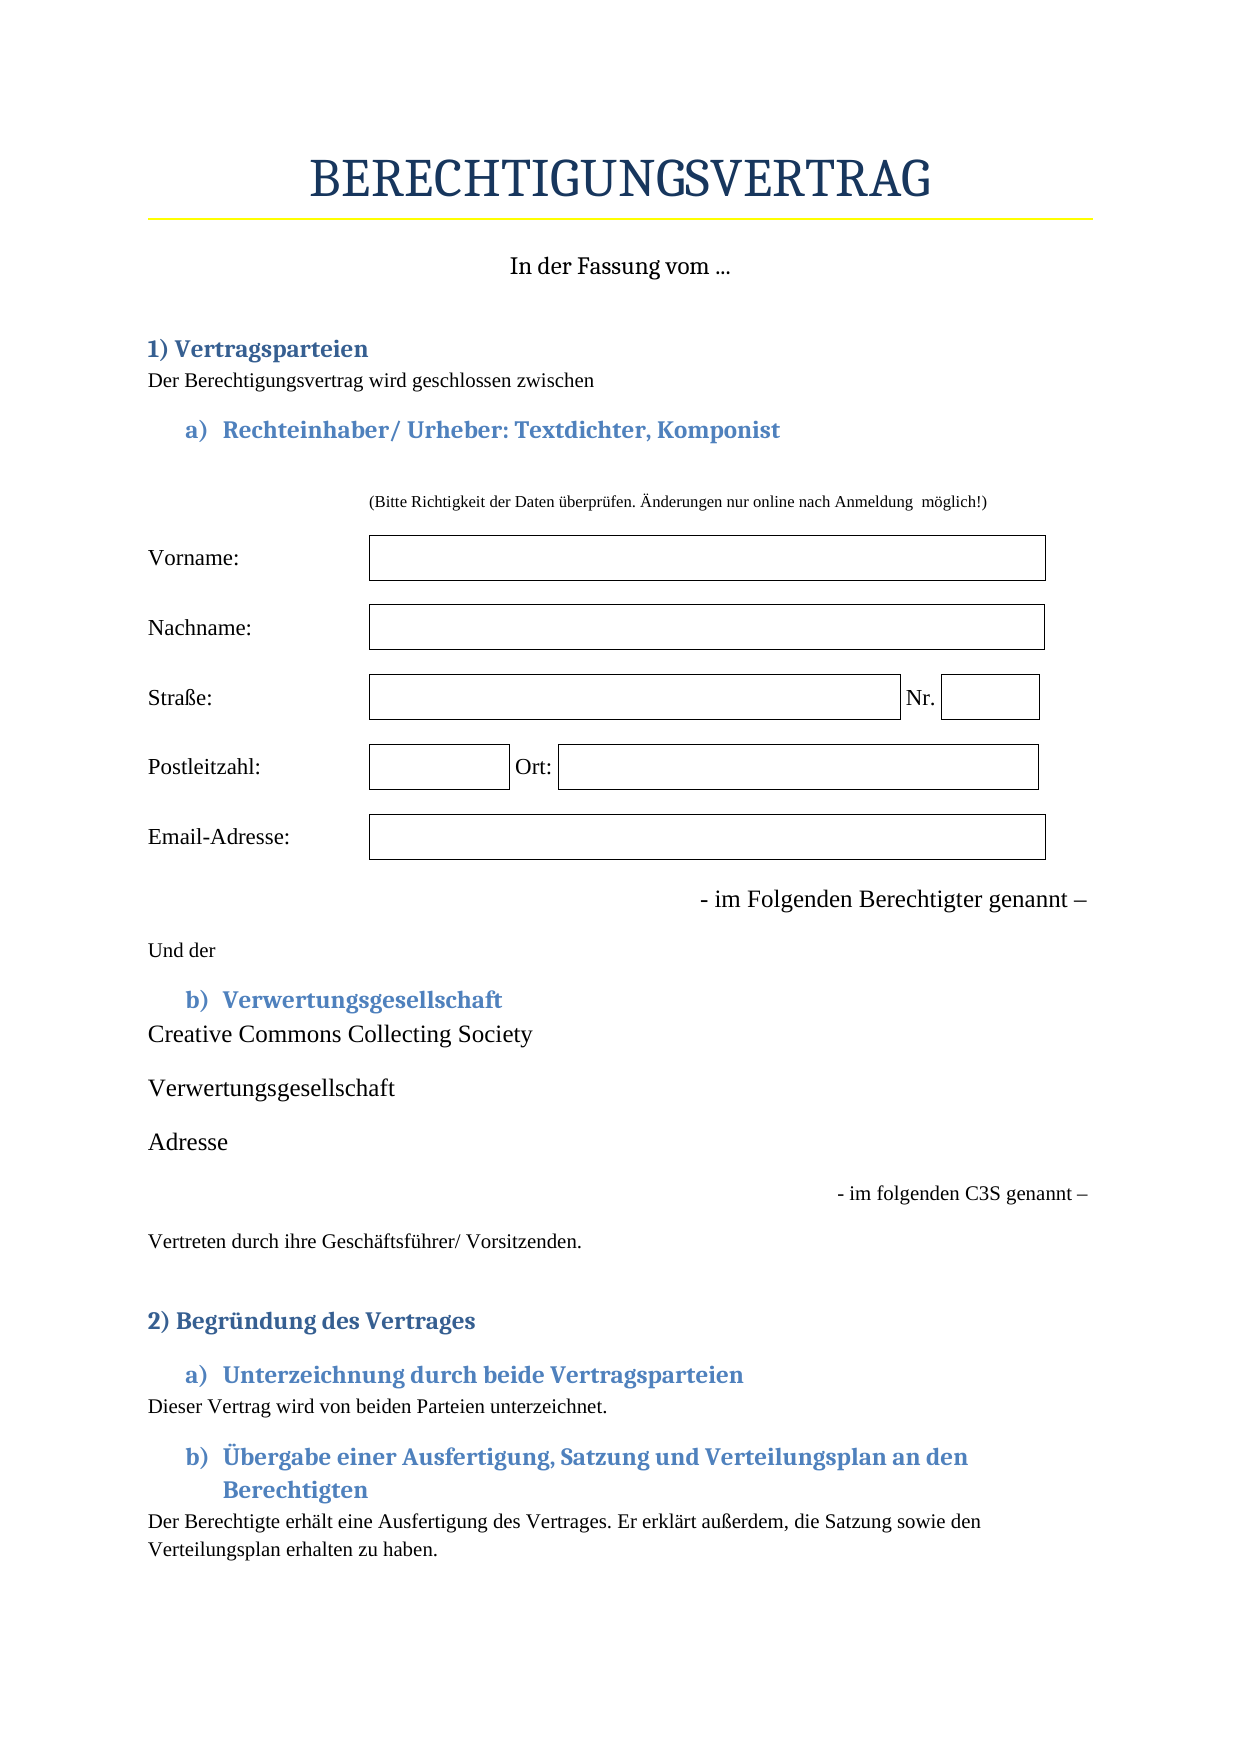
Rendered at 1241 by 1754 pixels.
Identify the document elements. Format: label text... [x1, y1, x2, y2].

subtitle BERECHTIGUNGSVERTRAG [148, 148, 1093, 218]
text [1046, 814, 1093, 859]
text Creative Commons Collecting Society [148, 1019, 1093, 1048]
subtitle Verwertungsgesellschaft [185, 986, 1093, 1015]
text Vertreten durch ihre Geschäftsführer/ Vorsitzenden. [148, 1229, 1093, 1253]
subtitle 1) Vertragsparteien [148, 334, 1093, 363]
subtitle In der Fassung vom ... [148, 252, 1093, 280]
text [1040, 674, 1093, 719]
text Und der [148, 937, 1093, 962]
text Verwertungsgesellschaft [148, 1073, 1093, 1102]
subtitle 2) Begründung des Vertrages [148, 1307, 1093, 1335]
text (Bitte Richtigkeit der Daten überprüfen. Änderungen nur online nach Anmeldung möglich!) [148, 492, 1093, 511]
subtitle Rechteinhaber/ Urheber: Textdichter, Komponist [185, 416, 1093, 445]
text Dieser Vertrag wird von beiden Parteien unterzeichnet. [148, 1394, 1093, 1418]
subtitle Unterzeichnung durch beide Vertragsparteien [185, 1361, 1093, 1390]
text [1045, 604, 1093, 649]
text Adresse [148, 1127, 1093, 1155]
text Nachname: [148, 604, 369, 649]
text Ort: [510, 744, 558, 789]
text [1039, 744, 1093, 789]
text Nr. [901, 674, 941, 719]
text - im Folgenden Berechtigter genannt – [148, 884, 1093, 912]
text Vorname: [148, 535, 369, 580]
text Postleitzahl: [148, 744, 369, 789]
text Der Berechtigte erhält eine Ausfertigung des Vertrages. Er erklärt außerdem, die Satzung sowie den Verteilungsplan erhalten zu haben. [148, 1509, 1093, 1561]
text Email-Adresse: [148, 814, 369, 859]
text Straße: [148, 674, 369, 719]
subtitle Übergabe einer Ausfertigung, Satzung und Verteilungsplan an den Berechtigten [185, 1443, 1093, 1505]
text [1046, 535, 1093, 580]
text - im folgenden C3S genannt – [148, 1181, 1093, 1204]
text Der Berechtigungsvertrag wird geschlossen zwischen [148, 368, 1093, 392]
